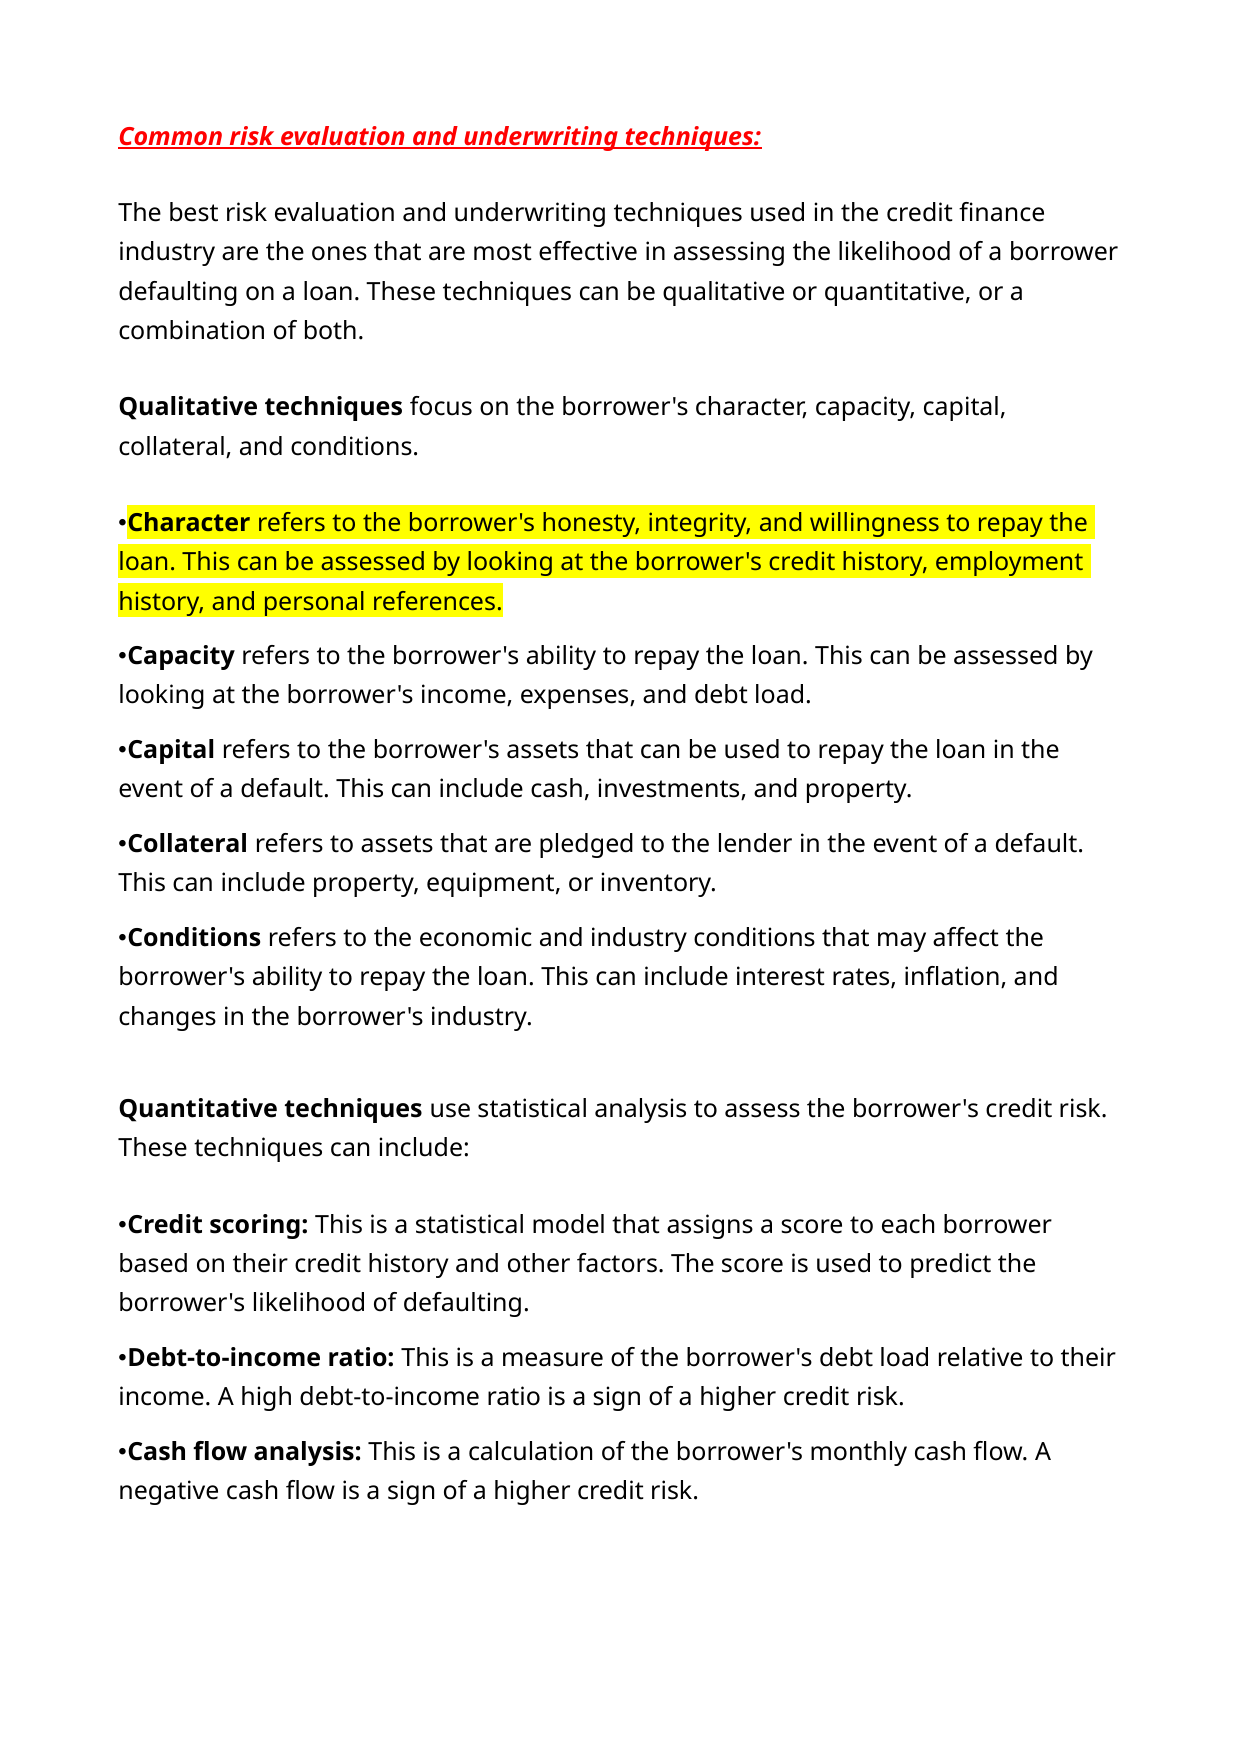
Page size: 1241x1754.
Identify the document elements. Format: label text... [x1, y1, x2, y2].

list Collateral refers to assets that are pledged to the lender in the event of a default. This can include property, equipment, or inventory. [118, 826, 1122, 899]
list Capital refers to the borrower's assets that can be used to repay the loan in the event of a default. This can include cash, investments, and property. [118, 732, 1122, 805]
text Common risk evaluation and underwriting techniques: [118, 118, 1122, 152]
list Credit scoring: This is a statistical model that assigns a score to each borrower based on their credit history and other factors. The score is used to predict the borrower's likelihood of defaulting. [118, 1206, 1122, 1319]
list Debt-to-income ratio: This is a measure of the borrower's debt load relative to their income. A high debt-to-income ratio is a sign of a higher credit risk. [118, 1339, 1122, 1413]
text The best risk evaluation and underwriting techniques used in the credit finance industry are the ones that are most effective in assessing the likelihood of a borrower defaulting on a loan. These techniques can be qualitative or quantitative, or a combination of both. [118, 195, 1122, 346]
list Conditions refers to the economic and industry conditions that may affect the borrower's ability to repay the loan. This can include interest rates, inflation, and changes in the borrower's industry. [118, 920, 1122, 1032]
list Cash flow analysis: This is a calculation of the borrower's monthly cash flow. A negative cash flow is a sign of a higher credit risk. [118, 1433, 1122, 1507]
list Capacity refers to the borrower's ability to repay the loan. This can be assessed by looking at the borrower's income, expenses, and debt load. [118, 638, 1122, 711]
text Qualitative techniques focus on the borrower's character, capacity, capital, collateral, and conditions. [118, 389, 1122, 462]
text Quantitative techniques use statistical analysis to assess the borrower's credit risk. These techniques can include: [118, 1090, 1122, 1164]
list Character refers to the borrower's honesty, integrity, and willingness to repay the loan. This can be assessed by looking at the borrower's credit history, employment history, and personal references. [118, 505, 1122, 617]
